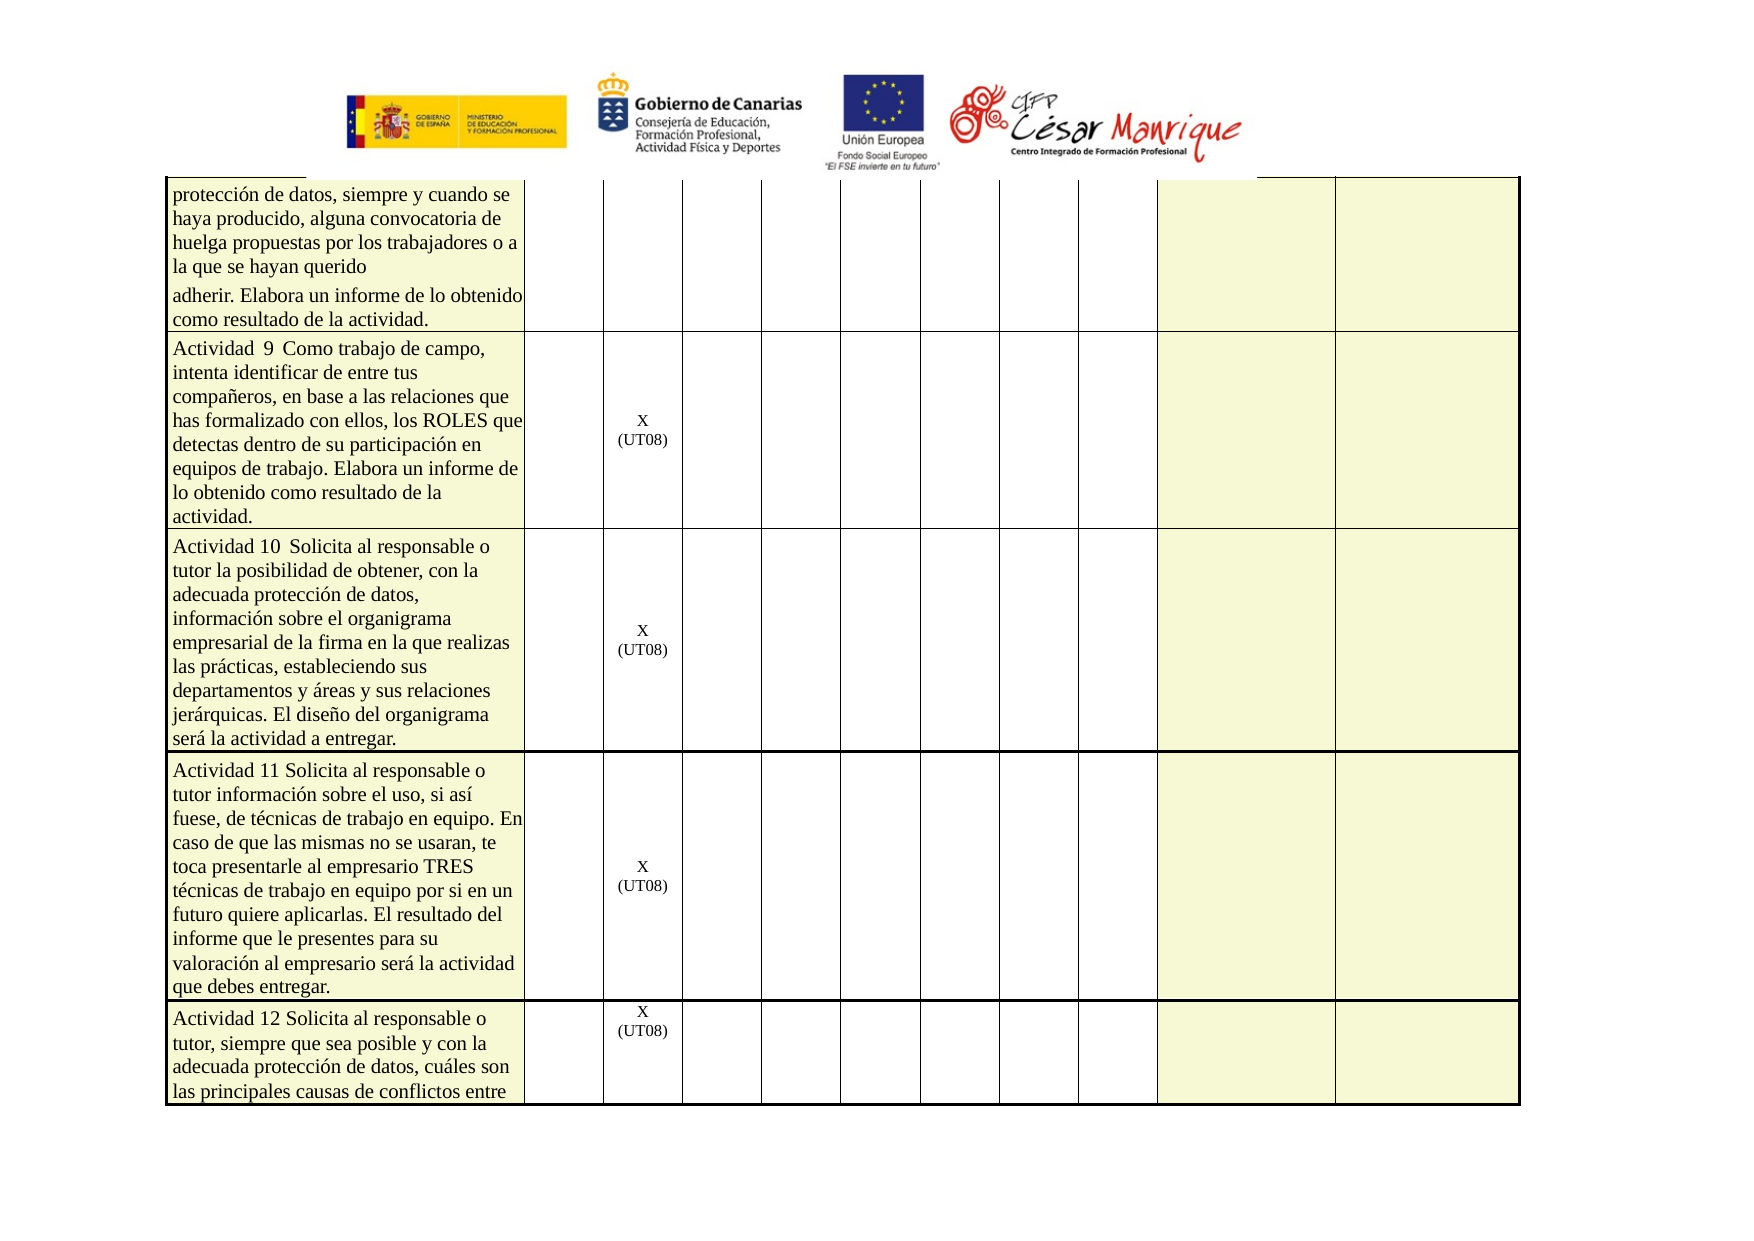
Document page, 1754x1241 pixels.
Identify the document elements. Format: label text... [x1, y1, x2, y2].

table_cell [1000, 1002, 1078, 1103]
table_cell [1336, 529, 1518, 750]
table_cell [683, 180, 761, 331]
table_cell [1336, 332, 1518, 528]
table_cell [525, 180, 603, 331]
table_cell Actividad 9 Como trabajo de campo, intenta identificar de entre tus compañeros, en base a las relaciones que has formalizado con ellos, los ROLES que detectas dentro de su participación en equipos de trabajo. Elabora un informe de lo obtenido como resultado de la actividad. [168, 332, 524, 528]
table_cell [1000, 529, 1078, 750]
table_cell [1079, 332, 1157, 528]
table_cell [841, 332, 920, 528]
table_cell [1000, 332, 1078, 528]
table_cell [1336, 178, 1518, 331]
table_cell [1079, 180, 1157, 331]
table_cell [1158, 753, 1335, 998]
table_cell [1158, 529, 1335, 750]
table_cell [841, 753, 920, 998]
table_cell [841, 1002, 920, 1103]
table_cell [841, 529, 920, 750]
table_cell [1000, 180, 1078, 331]
table_cell Actividad 11 Solicita al responsable o tutor información sobre el uso, si así fuese, de técnicas de trabajo en equipo. En caso de que las mismas no se usaran, te toca presentarle al empresario TRES técnicas de trabajo en equipo por si en un futuro quiere aplicarlas. El resultado del informe que le presentes para su valoración al empresario será la actividad que debes entregar. [168, 753, 524, 998]
table_cell [683, 332, 761, 528]
table_cell X (UT08) [604, 332, 682, 528]
table_cell [1079, 1002, 1157, 1103]
table_cell protección de datos, siempre y cuando se haya producido, alguna convocatoria de huelga propuestas por los trabajadores o a la que se hayan querido adherir. Elabora un informe de lo obtenido como resultado de la actividad. [168, 178, 524, 331]
table_cell [921, 180, 999, 331]
table_cell [762, 529, 840, 750]
table_cell [683, 1002, 761, 1103]
table_cell [1158, 178, 1335, 331]
picture [306, 49, 1258, 180]
table_cell [921, 1002, 999, 1103]
table_cell [762, 1002, 840, 1103]
table_cell [683, 753, 761, 998]
table_cell [762, 753, 840, 998]
table_cell [1158, 332, 1335, 528]
table_cell [525, 753, 603, 998]
table_cell [525, 1002, 603, 1103]
table_cell [921, 753, 999, 998]
table_cell X (UT08) [604, 753, 682, 998]
table_cell [1000, 753, 1078, 998]
table_cell [1336, 753, 1518, 998]
table_cell [1158, 1002, 1335, 1103]
table_cell [841, 180, 920, 331]
table_cell [921, 332, 999, 528]
table_cell [683, 529, 761, 750]
table_cell [1079, 529, 1157, 750]
table_cell [604, 180, 682, 331]
table_cell Actividad 10 Solicita al responsable o tutor la posibilidad de obtener, con la adecuada protección de datos, información sobre el organigrama empresarial de la firma en la que realizas las prácticas, estableciendo sus departamentos y áreas y sus relaciones jerárquicas. El diseño del organigrama será la actividad a entregar. [168, 529, 524, 750]
table_cell [921, 529, 999, 750]
table_cell [525, 332, 603, 528]
table_cell [525, 529, 603, 750]
table_cell X (UT08) [604, 1002, 682, 1103]
table_cell [1336, 1002, 1518, 1103]
table_cell Actividad 12 Solicita al responsable o tutor, siempre que sea posible y con la adecuada protección de datos, cuáles son las principales causas de conflictos entre [168, 1002, 524, 1103]
table_cell [762, 180, 840, 331]
table_cell [1079, 753, 1157, 998]
table_cell X (UT08) [604, 529, 682, 750]
table_cell [762, 332, 840, 528]
